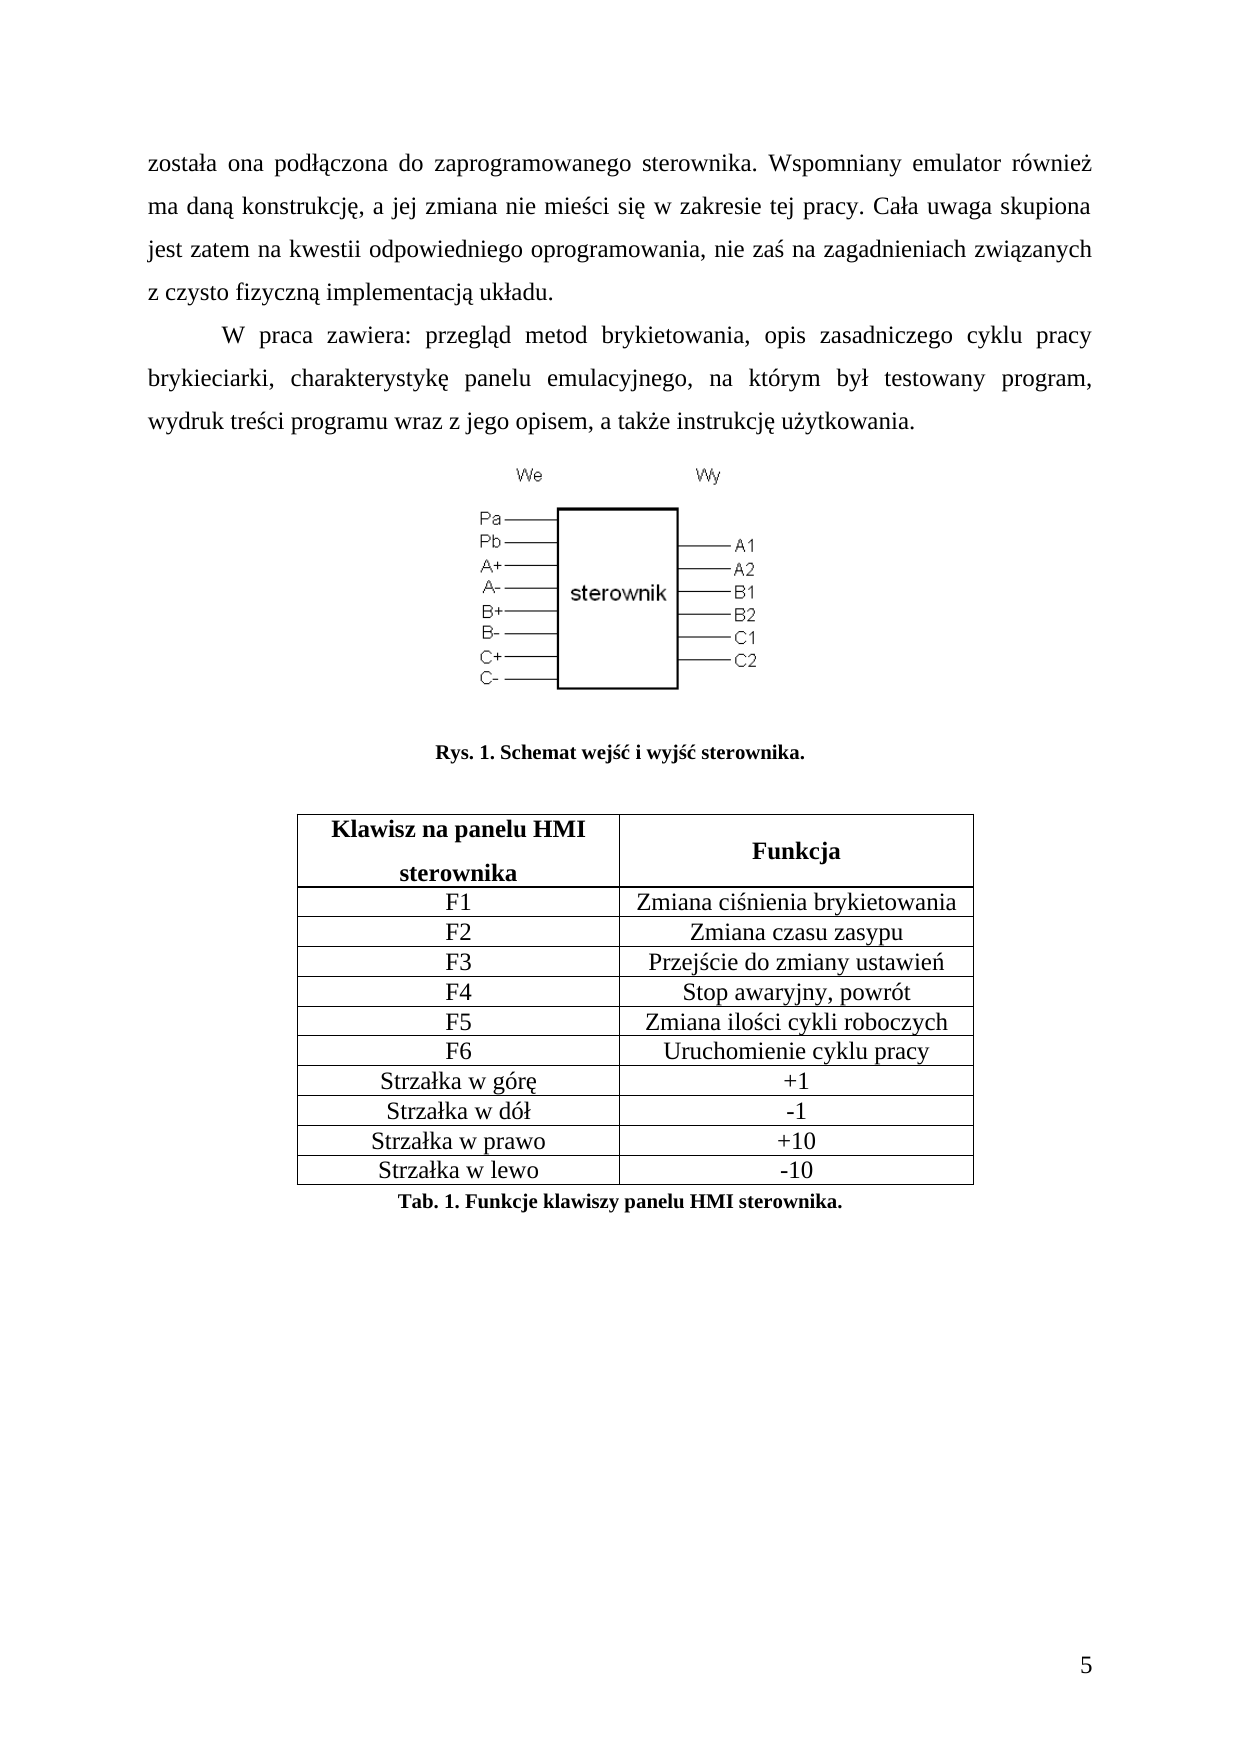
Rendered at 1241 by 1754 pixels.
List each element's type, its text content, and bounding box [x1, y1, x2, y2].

table_header Klawisz na panelu HMI sterownika [298, 815, 619, 886]
table_cell F3 [298, 947, 619, 976]
table_cell +1 [620, 1066, 973, 1095]
table_cell F4 [298, 977, 619, 1006]
table_cell Zmiana ciśnienia brykietowania [620, 888, 973, 916]
table_cell Przejście do zmiany ustawień [620, 947, 973, 976]
text W praca zawiera: przegląd metod brykietowania, opis zasadniczego cyklu pracy brykieciarki, charakterystykę panelu emulacyjnego, na którym był testowany program, wydruk treści programu wraz z jego opisem, a także instrukcję użytkowania. [148, 320, 1093, 435]
table_header Funkcja [620, 815, 973, 886]
table_cell F1 [298, 888, 619, 916]
table_cell Stop awaryjny, powrót [620, 977, 973, 1006]
table_cell F2 [298, 917, 619, 946]
table_cell Uruchomienie cyklu pracy [620, 1036, 973, 1065]
table_cell F5 [298, 1007, 619, 1035]
table_cell Strzałka w górę [298, 1066, 619, 1095]
text Rys. 1. Schemat wejść i wyjść sterownika. [148, 740, 1093, 764]
table_cell -1 [620, 1096, 973, 1125]
table_cell Strzałka w prawo [298, 1126, 619, 1154]
table_cell F6 [298, 1036, 619, 1065]
table_cell -10 [620, 1156, 973, 1184]
picture [459, 451, 781, 720]
text została ona podłączona do zaprogramowanego sterownika. Wspomniany emulator również ma daną konstrukcję, a jej zmiana nie mieści się w zakresie tej pracy. Cała uwaga skupiona jest zatem na kwestii odpowiedniego oprogramowania, nie zaś na zagadnieniach związanych z czysto fizyczną implementacją układu. [148, 148, 1093, 306]
table_cell Strzałka w lewo [298, 1156, 619, 1184]
table_cell Strzałka w dół [298, 1096, 619, 1125]
text Tab. 1. Funkcje klawiszy panelu HMI sterownika. [148, 1189, 1093, 1213]
table_cell Zmiana ilości cykli roboczych [620, 1007, 973, 1035]
table_cell Zmiana czasu zasypu [620, 917, 973, 946]
table_cell +10 [620, 1126, 973, 1154]
